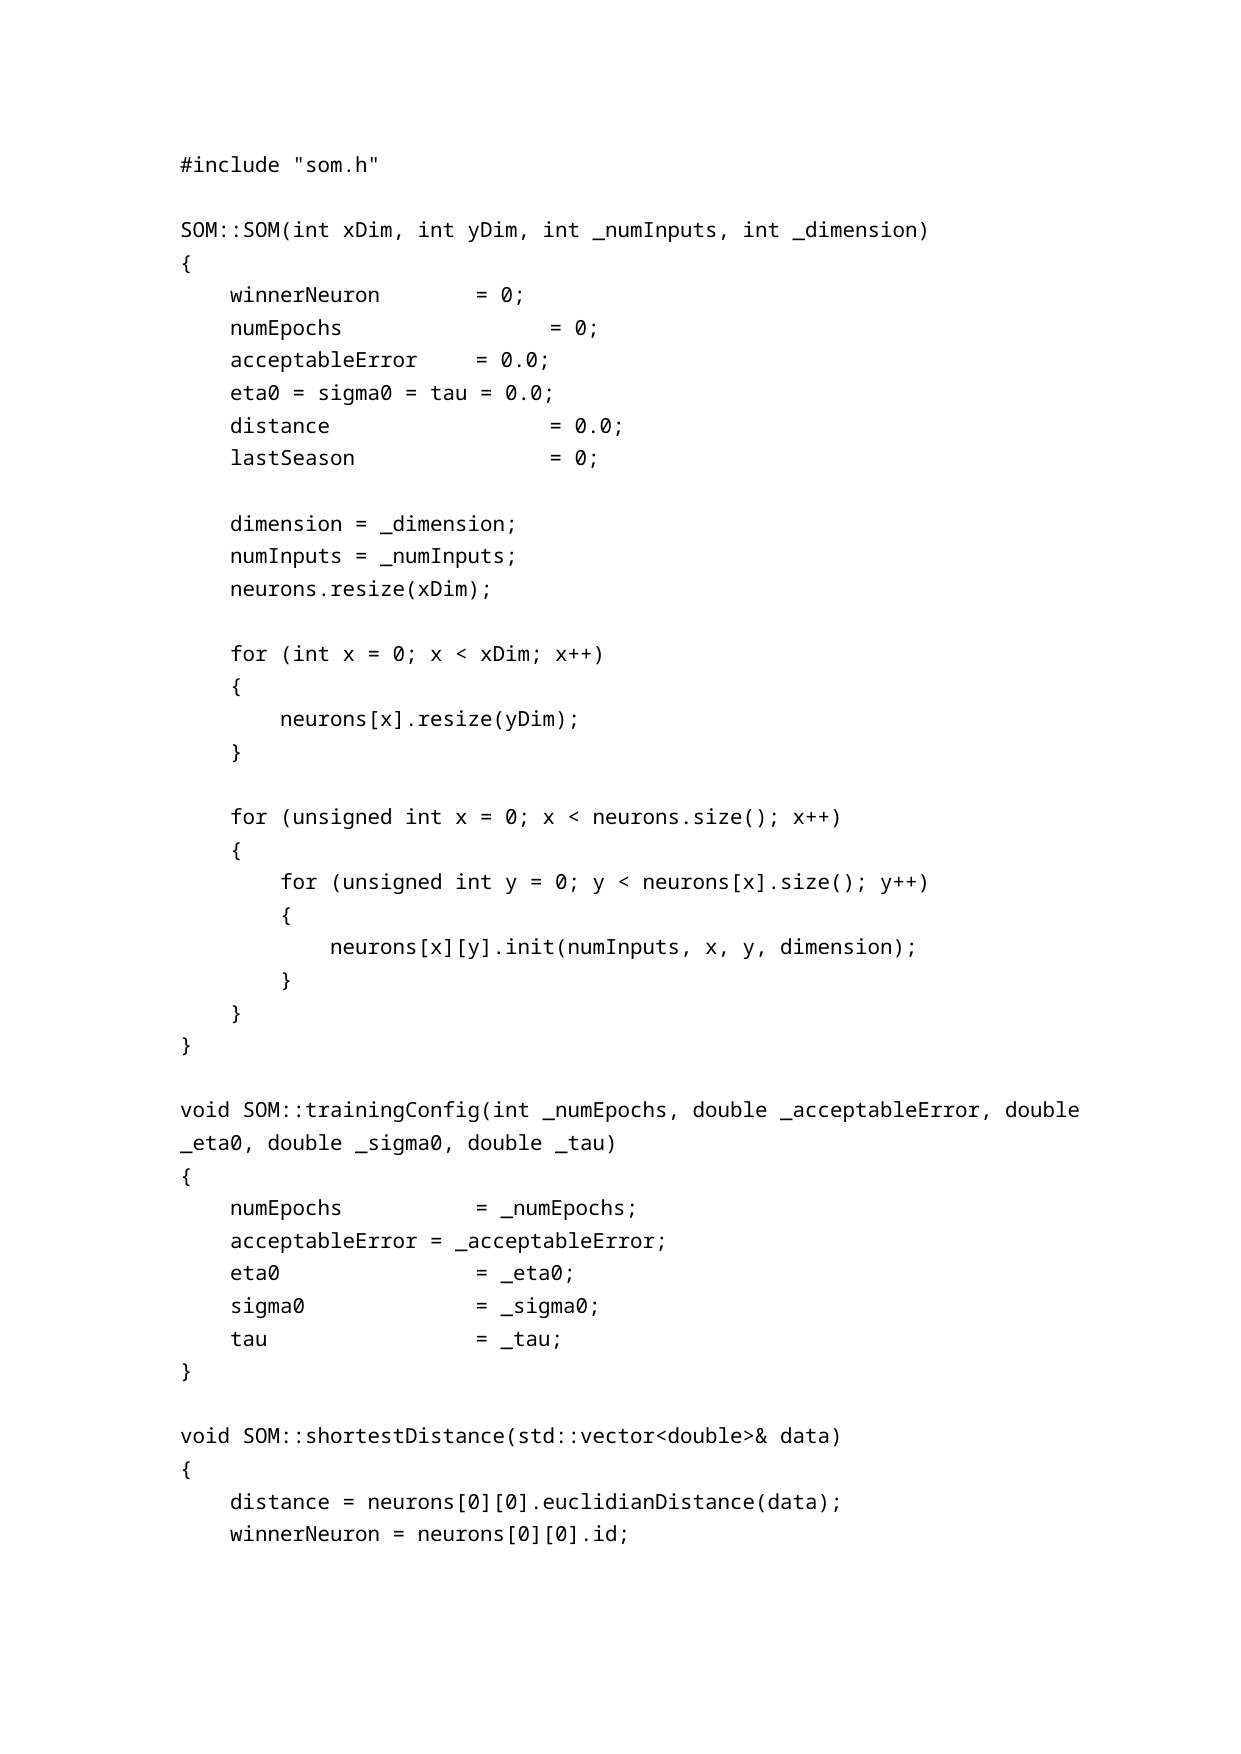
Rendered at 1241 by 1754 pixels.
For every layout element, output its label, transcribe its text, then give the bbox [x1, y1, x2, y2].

text for (unsigned int x = 0; x < neurons.size(); x++) [180, 802, 1091, 831]
text for (int x = 0; x < xDim; x++) [180, 639, 1091, 667]
text winnerNeuron = neurons[0][0].id; [180, 1519, 1091, 1548]
text neurons[x][y].init(numInputs, x, y, dimension); [180, 932, 1091, 961]
text winnerNeuron = 0; [180, 280, 1091, 309]
text } [180, 998, 1091, 1026]
text } [180, 1356, 1091, 1385]
text acceptableError = _acceptableError; [180, 1226, 1091, 1254]
text } [180, 1030, 1091, 1059]
text lastSeason = 0; [180, 443, 1091, 472]
text acceptableError = 0.0; [180, 346, 1091, 374]
text distance = neurons[0][0].euclidianDistance(data); [180, 1487, 1091, 1515]
text { [180, 900, 1091, 928]
text { [180, 1161, 1091, 1189]
text { [180, 835, 1091, 863]
text eta0 = _eta0; [180, 1258, 1091, 1287]
text numInputs = _numInputs; [180, 541, 1091, 570]
text dimension = _dimension; [180, 509, 1091, 537]
text void SOM::trainingConfig(int _numEpochs, double _acceptableError, double _eta0, double _sigma0, double _tau) [180, 1096, 1091, 1157]
text numEpochs = 0; [180, 313, 1091, 341]
text for (unsigned int y = 0; y < neurons[x].size(); y++) [180, 867, 1091, 896]
text void SOM::shortestDistance(std::vector<double>& data) [180, 1422, 1091, 1450]
text eta0 = sigma0 = tau = 0.0; [180, 378, 1091, 407]
text distance = 0.0; [180, 411, 1091, 439]
text { [180, 672, 1091, 700]
text } [180, 965, 1091, 993]
text sigma0 = _sigma0; [180, 1291, 1091, 1319]
text tau = _tau; [180, 1324, 1091, 1352]
text SOM::SOM(int xDim, int yDim, int _numInputs, int _dimension) [180, 215, 1091, 244]
text #include "som.h" [180, 150, 1091, 178]
text neurons.resize(xDim); [180, 574, 1091, 602]
text neurons[x].resize(yDim); [180, 704, 1091, 733]
text numEpochs = _numEpochs; [180, 1193, 1091, 1222]
text { [180, 248, 1091, 276]
text { [180, 1454, 1091, 1483]
text } [180, 737, 1091, 765]
